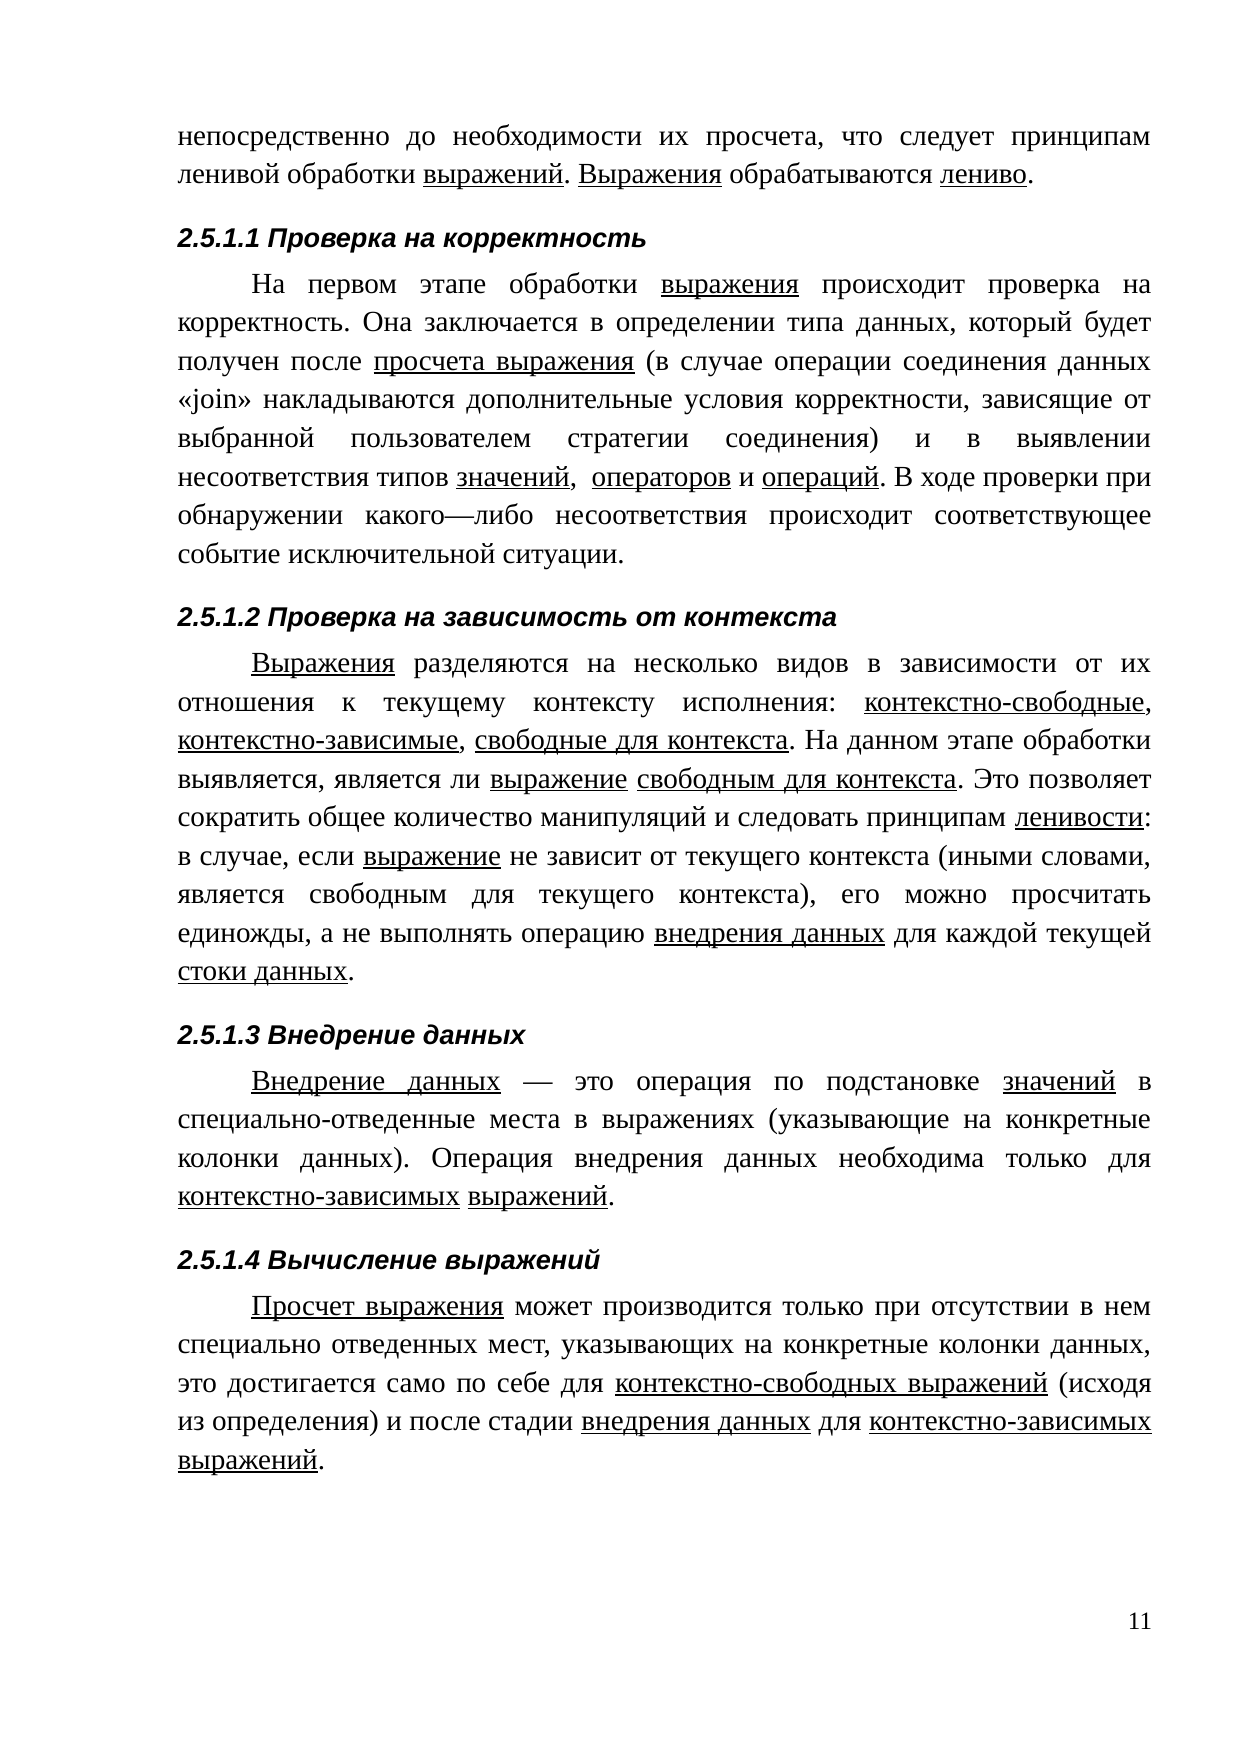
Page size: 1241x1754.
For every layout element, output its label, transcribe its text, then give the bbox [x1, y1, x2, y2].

text Выражения разделяются на несколько видов в зависимости от их отношения к текущему контексту исполнения: контекстно-свободные, контекстно-зависимые, свободные для контекста. На данном этапе обработки выявляется, является ли выражение свободным для контекста. Это позволяет сократить общее количество манипуляций и следовать принципам ленивости: в случае, если выражение не зависит от текущего контекста (иными словами, является свободным для текущего контекста), его можно просчитать единожды, а не выполнять операцию внедрения данных для каждой текущей стоки данных. [177, 645, 1152, 987]
subtitle 2.5.1.2 Проверка на зависимость от контекста [177, 601, 1152, 633]
subtitle 2.5.1.1 Проверка на корректность [177, 222, 1152, 253]
text На первом этапе обработки выражения происходит проверка на корректность. Она заключается в определении типа данных, который будет получен после просчета выражения (в случае операции соединения данных «join» накладываются дополнительные условия корректности, зависящие от выбранной пользователем стратегии соединения) и в выявлении несоответствия типов значений, операторов и операций. В ходе проверки при обнаружении какого—либо несоответствия происходит соответствующее событие исключительной ситуации. [177, 266, 1152, 569]
text непосредственно до необходимости их просчета, что следует принципам ленивой обработки выражений. Выражения обрабатываются лениво. [177, 118, 1152, 190]
subtitle 2.5.1.4 Вычисление выражений [177, 1244, 1152, 1275]
text Просчет выражения может производится только при отсутствии в нем специально отведенных мест, указывающих на конкретные колонки данных, это достигается само по себе для контекстно-свободных выражений (исходя из определения) и после стадии внедрения данных для контекстно-зависимых выражений. [177, 1288, 1152, 1476]
text Внедрение данных — это операция по подстановке значений в специально-отведенные места в выражениях (указывающие на конкретные колонки данных). Операция внедрения данных необходима только для контекстно-зависимых выражений. [177, 1063, 1152, 1212]
subtitle 2.5.1.3 Внедрение данных [177, 1019, 1152, 1050]
